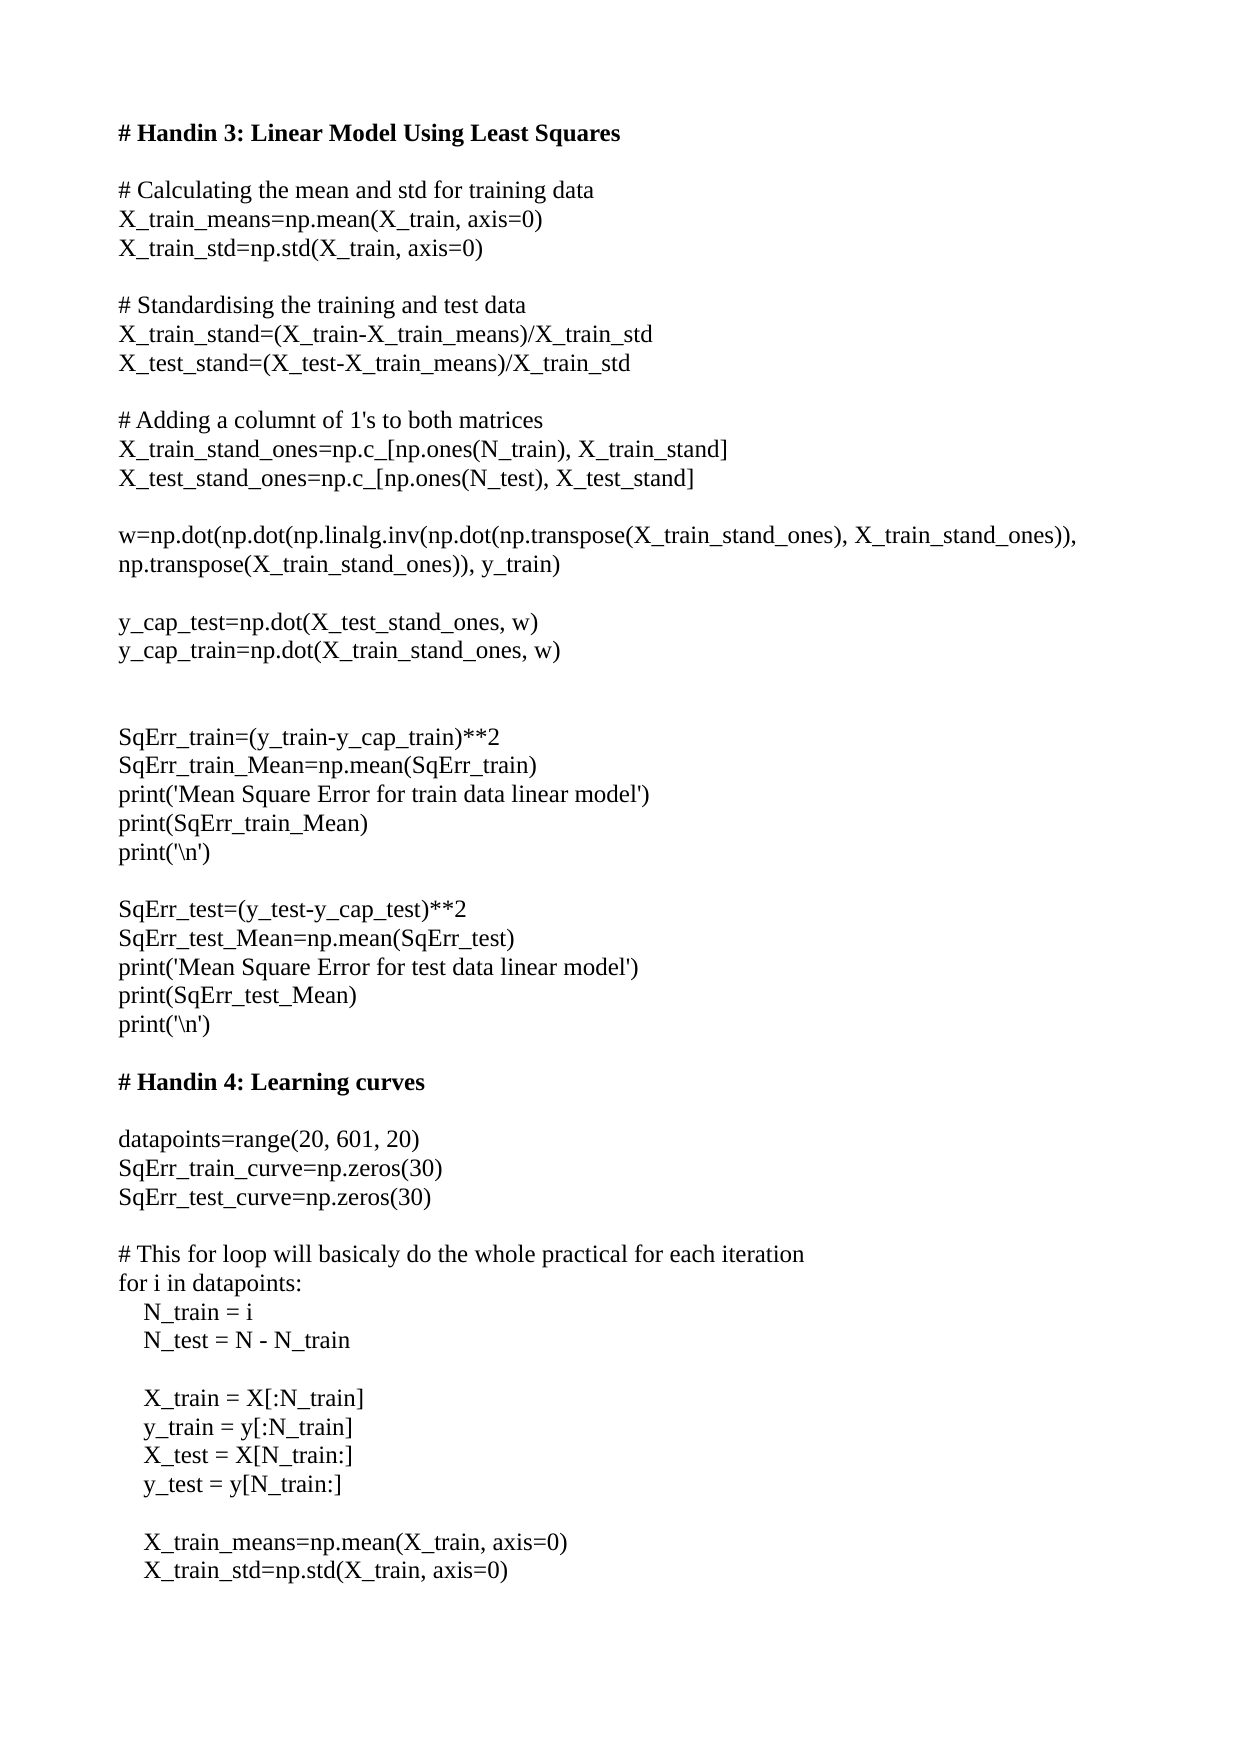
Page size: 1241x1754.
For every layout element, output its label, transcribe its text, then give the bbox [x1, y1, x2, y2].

text # Adding a columnt of 1's to both matrices [118, 406, 1122, 434]
text y_test = y[N_train:] [118, 1469, 1122, 1498]
text SqErr_test_Mean=np.mean(SqErr_test) [118, 923, 1122, 952]
text X_train_stand_ones=np.c_[np.ones(N_train), X_train_stand] [118, 434, 1122, 463]
text print('Mean Square Error for test data linear model') [118, 952, 1122, 981]
text # Calculating the mean and std for training data [118, 176, 1122, 204]
text SqErr_train_Mean=np.mean(SqErr_train) [118, 751, 1122, 779]
text for i in datapoints: [118, 1268, 1122, 1297]
text # Handin 4: Learning curves [118, 1067, 1122, 1096]
text SqErr_test=(y_test-y_cap_test)**2 [118, 894, 1122, 923]
text SqErr_test_curve=np.zeros(30) [118, 1182, 1122, 1211]
text print('\n') [118, 837, 1122, 866]
text # Handin 3: Linear Model Using Least Squares [118, 118, 1122, 147]
text y_cap_train=np.dot(X_train_stand_ones, w) [118, 636, 1122, 664]
text X_test = X[N_train:] [118, 1441, 1122, 1469]
text print(SqErr_test_Mean) [118, 981, 1122, 1009]
text N_test = N - N_train [118, 1326, 1122, 1354]
text N_train = i [118, 1297, 1122, 1326]
text print(SqErr_train_Mean) [118, 808, 1122, 837]
text X_train_means=np.mean(X_train, axis=0) [118, 1527, 1122, 1556]
text # This for loop will basicaly do the whole practical for each iteration [118, 1239, 1122, 1268]
text X_train_std=np.std(X_train, axis=0) [118, 233, 1122, 262]
text y_cap_test=np.dot(X_test_stand_ones, w) [118, 607, 1122, 636]
text SqErr_train_curve=np.zeros(30) [118, 1153, 1122, 1182]
text X_test_stand=(X_test-X_train_means)/X_train_std [118, 348, 1122, 377]
text X_train_std=np.std(X_train, axis=0) [118, 1556, 1122, 1584]
text print('\n') [118, 1009, 1122, 1038]
text print('Mean Square Error for train data linear model') [118, 779, 1122, 808]
text y_train = y[:N_train] [118, 1412, 1122, 1441]
text X_train_means=np.mean(X_train, axis=0) [118, 204, 1122, 233]
text datapoints=range(20, 601, 20) [118, 1124, 1122, 1153]
text X_train = X[:N_train] [118, 1383, 1122, 1412]
text w=np.dot(np.dot(np.linalg.inv(np.dot(np.transpose(X_train_stand_ones), X_train_stand_ones)), np.transpose(X_train_stand_ones)), y_train) [118, 521, 1122, 578]
text X_train_stand=(X_train-X_train_means)/X_train_std [118, 319, 1122, 348]
text X_test_stand_ones=np.c_[np.ones(N_test), X_test_stand] [118, 463, 1122, 492]
text SqErr_train=(y_train-y_cap_train)**2 [118, 722, 1122, 751]
text # Standardising the training and test data [118, 291, 1122, 319]
